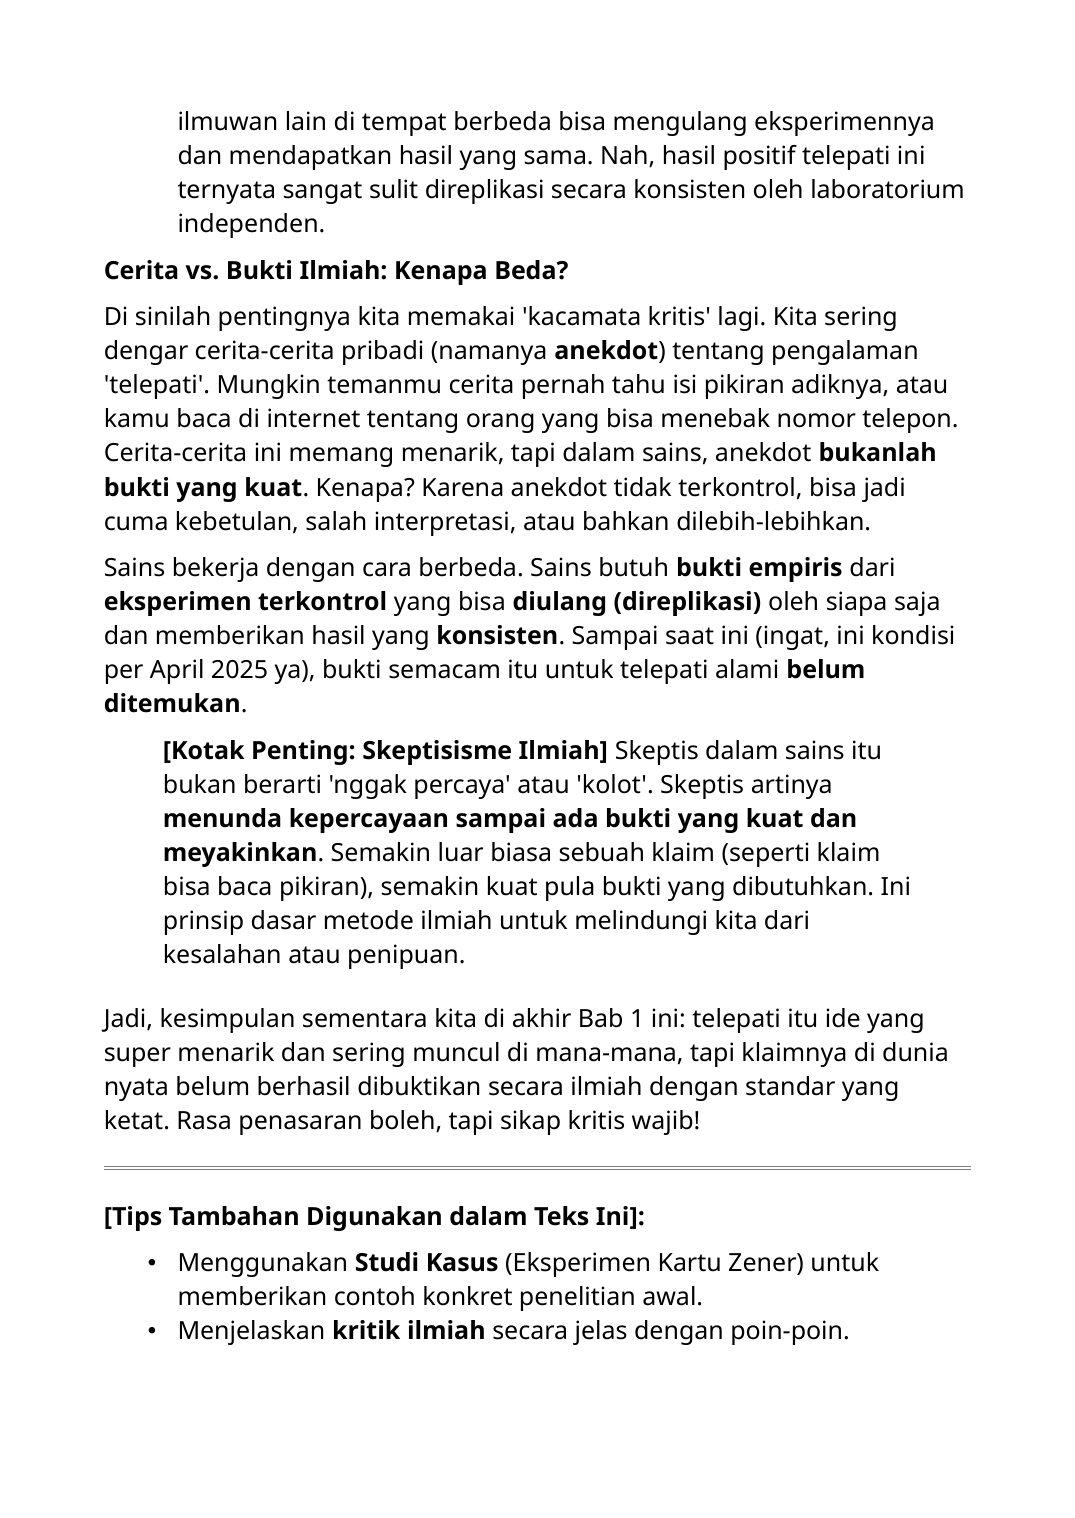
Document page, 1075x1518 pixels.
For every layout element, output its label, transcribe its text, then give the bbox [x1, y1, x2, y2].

text Cerita vs. Bukti Ilmiah: Kenapa Beda? [103, 252, 971, 286]
text Sains bekerja dengan cara berbeda. Sains butuh bukti empiris dari eksperimen terkontrol yang bisa diulang (direplikasi) oleh siapa saja dan memberikan hasil yang konsisten. Sampai saat ini (ingat, ini kondisi per April 2025 ya), bukti semacam itu untuk telepati alami belum ditemukan. [103, 550, 971, 720]
list Menjelaskan kritik ilmiah secara jelas dengan poin-poin. [148, 1313, 971, 1347]
list ilmuwan lain di tempat berbeda bisa mengulang eksperimennya dan mendapatkan hasil yang sama. Nah, hasil positif telepati ini ternyata sangat sulit direplikasi secara konsisten oleh laboratorium independen. [148, 103, 971, 240]
text Jadi, kesimpulan sementara kita di akhir Bab 1 ini: telepati itu ide yang super menarik dan sering muncul di mana-mana, tapi klaimnya di dunia nyata belum berhasil dibuktikan secara ilmiah dengan standar yang ketat. Rasa penasaran boleh, tapi sikap kritis wajib! [103, 1001, 971, 1137]
text Di sinilah pentingnya kita memakai 'kacamata kritis' lagi. Kita sering dengar cerita-cerita pribadi (namanya anekdot) tentang pengalaman 'telepati'. Mungkin temanmu cerita pernah tahu isi pikiran adiknya, atau kamu baca di internet tentang orang yang bisa menebak nomor telepon. Cerita-cerita ini memang menarik, tapi dalam sains, anekdot bukanlah bukti yang kuat. Kenapa? Karena anekdot tidak terkontrol, bisa jadi cuma kebetulan, salah interpretasi, atau bahkan dilebih-lebihkan. [103, 299, 971, 537]
text [Kotak Penting: Skeptisisme Ilmiah] Skeptis dalam sains itu bukan berarti 'nggak percaya' atau 'kolot'. Skeptis artinya menunda kepercayaan sampai ada bukti yang kuat dan meyakinkan. Semakin luar biasa sebuah klaim (seperti klaim bisa baca pikiran), semakin kuat pula bukti yang dibutuhkan. Ini prinsip dasar metode ilmiah untuk melindungi kita dari kesalahan atau penipuan. [163, 733, 912, 971]
list Menggunakan Studi Kasus (Eksperimen Kartu Zener) untuk memberikan contoh konkret penelitian awal. [148, 1245, 971, 1313]
text [Tips Tambahan Digunakan dalam Teks Ini]: [103, 1198, 971, 1232]
